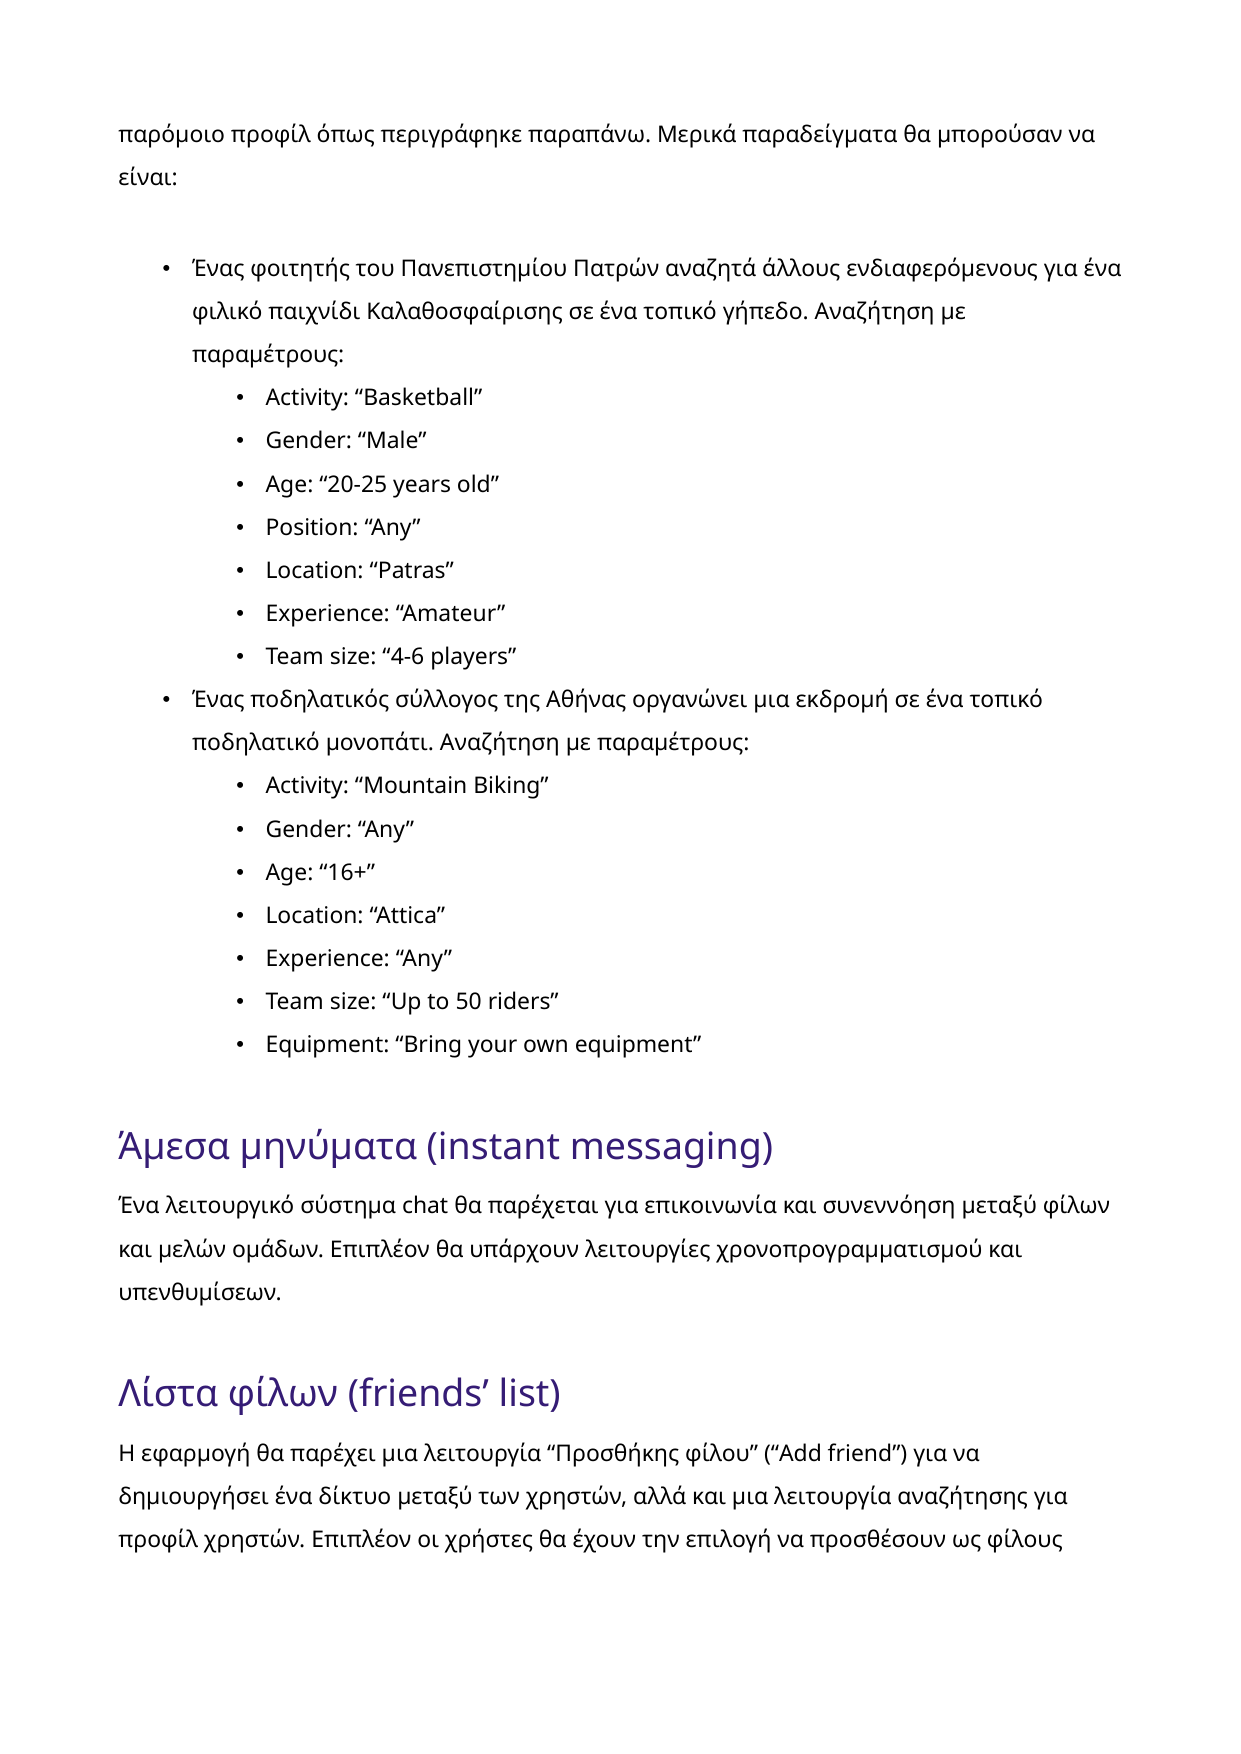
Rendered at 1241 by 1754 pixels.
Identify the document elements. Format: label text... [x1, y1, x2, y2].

text παρόμοιο προφίλ όπως περιγράφηκε παραπάνω. Μερικά παραδείγματα θα μπορούσαν να είναι: [118, 118, 1122, 192]
list Ένας ποδηλατικός σύλλογος της Αθήνας οργανώνει μια εκδρομή σε ένα τοπικό ποδηλατικό μονοπάτι. Αναζήτηση με παραμέτρους: [162, 683, 1122, 758]
text Άμεσα μηνύματα (instant messaging) [118, 1119, 1122, 1170]
list Location: “Attica” [236, 899, 1122, 930]
list Team size: “Up to 50 riders” [236, 985, 1122, 1016]
list Experience: “Any” [236, 942, 1122, 973]
list Age: “16+” [236, 856, 1122, 887]
list Gender: “Male” [236, 424, 1122, 456]
list Activity: “Mountain Biking” [236, 769, 1122, 801]
list Gender: “Any” [236, 813, 1122, 844]
list Team size: “4-6 players” [236, 640, 1122, 671]
list Position: “Any” [236, 511, 1122, 542]
list Experience: “Amateur” [236, 597, 1122, 628]
list Age: “20-25 years old” [236, 468, 1122, 499]
text Ένα λειτουργικό σύστημα chat θα παρέχεται για επικοινωνία και συνεννόηση μεταξύ φίλων και μελών ομάδων. Επιπλέον θα υπάρχουν λειτουργίες χρονοπρογραμματισμού και υπενθυμίσεων. [118, 1189, 1122, 1307]
list Equipment: “Bring your own equipment” [236, 1028, 1122, 1059]
text Λίστα φίλων (friends’ list) [118, 1366, 1122, 1417]
list Ένας φοιτητής του Πανεπιστημίου Πατρών αναζητά άλλους ενδιαφερόμενους για ένα φιλικό παιχνίδι Καλαθοσφαίρισης σε ένα τοπικό γήπεδο. Αναζήτηση με παραμέτρους: [162, 252, 1122, 369]
list Activity: “Basketball” [236, 381, 1122, 413]
text Η εφαρμογή θα παρέχει μια λειτουργία “Προσθήκης φίλου” (“Add friend”) για να δημιουργήσει ένα δίκτυο μεταξύ των χρηστών, αλλά και μια λειτουργία αναζήτησης για προφίλ χρηστών. Επιπλέον οι χρήστες θα έχουν την επιλογή να προσθέσουν ως φίλους [118, 1437, 1122, 1554]
list Location: “Patras” [236, 554, 1122, 585]
